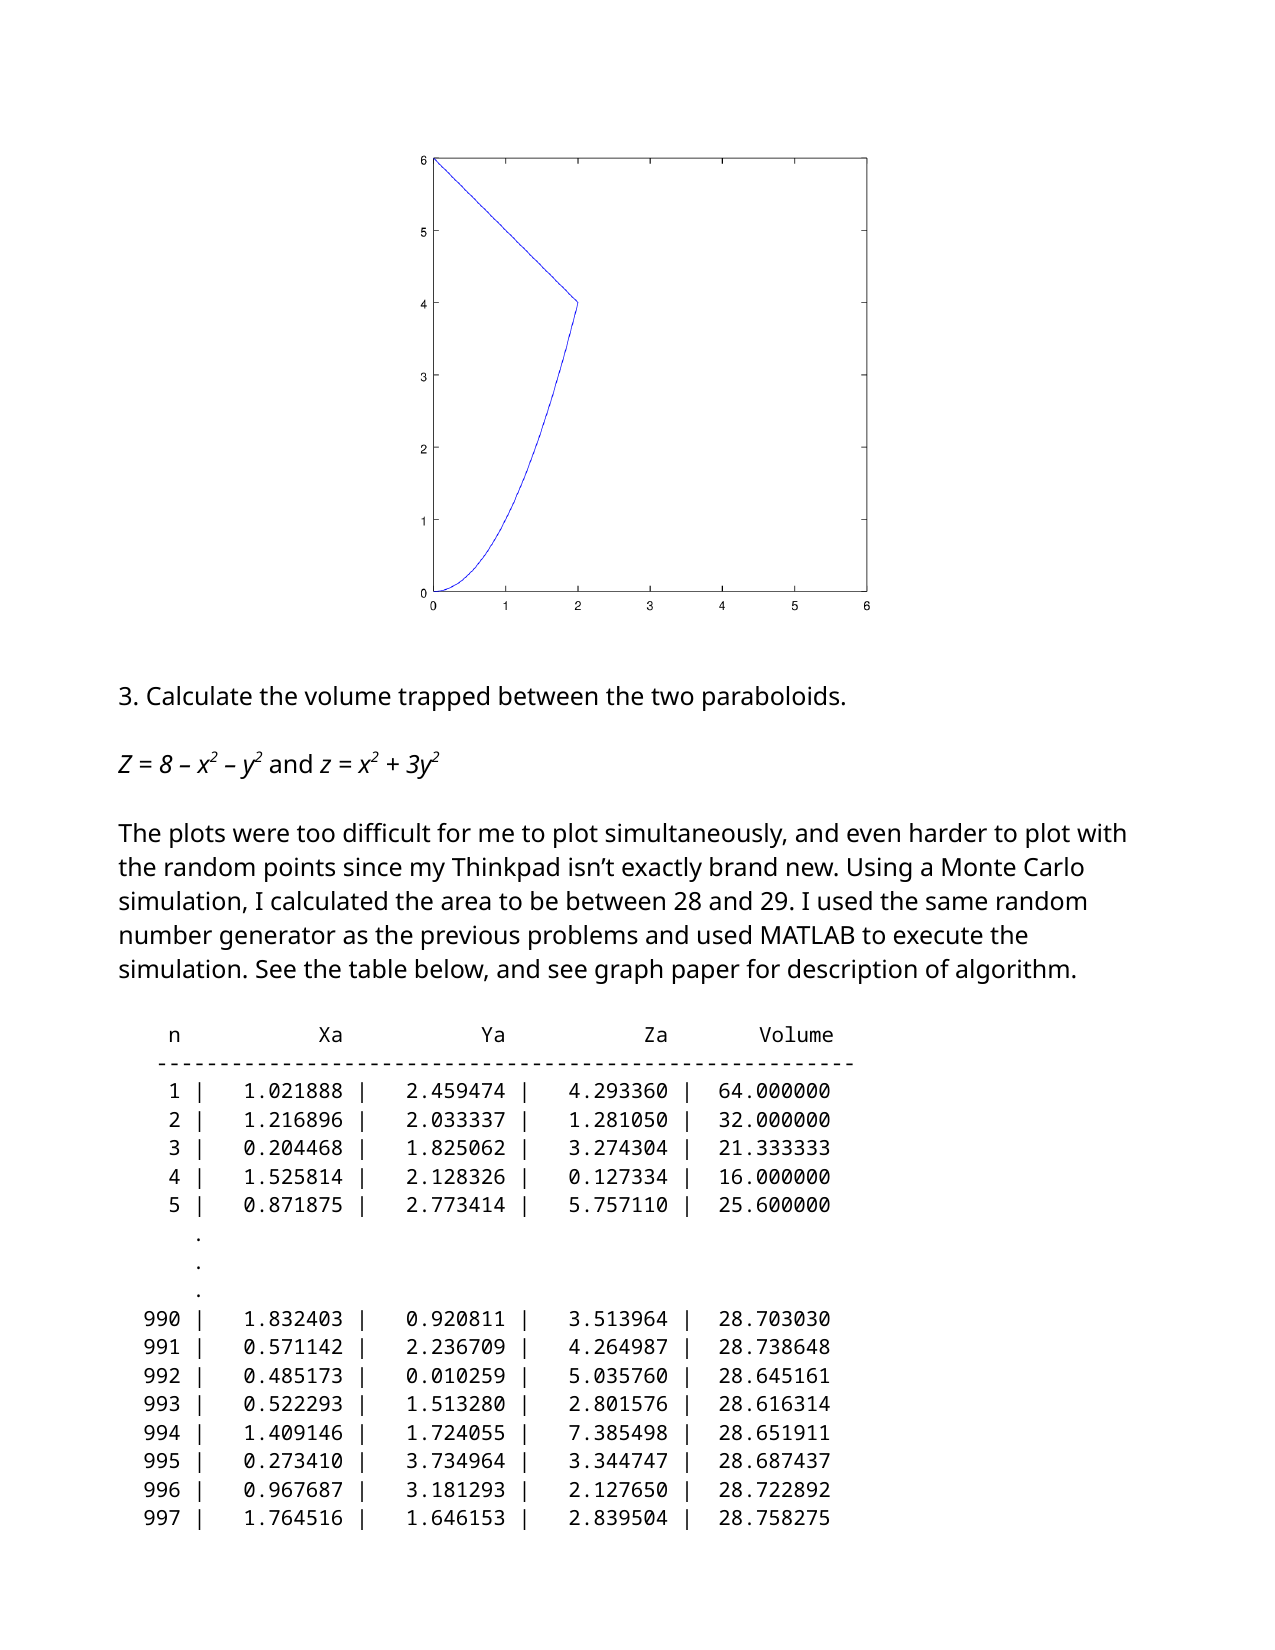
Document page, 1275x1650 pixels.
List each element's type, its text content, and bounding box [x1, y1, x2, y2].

picture [283, 118, 992, 651]
text . [118, 1276, 1157, 1304]
text 991 | 0.571142 | 2.236709 | 4.264987 | 28.738648 [118, 1332, 1157, 1361]
text n Xa Ya Za Volume [118, 1020, 1157, 1048]
text 3 | 0.204468 | 1.825062 | 3.274304 | 21.333333 [118, 1133, 1157, 1162]
text 990 | 1.832403 | 0.920811 | 3.513964 | 28.703030 [118, 1304, 1157, 1332]
text The plots were too difficult for me to plot simultaneously, and even harder to plot with the random points since my Thinkpad isn’t exactly brand new. Using a Monte Carlo simulation, I calculated the area to be between 28 and 29. I used the same random number generator as the previous problems and used MATLAB to execute the simulation. See the table below, and see graph paper for description of algorithm. [118, 815, 1157, 986]
text . [118, 1219, 1157, 1247]
text 3. Calculate the volume trapped between the two paraboloids. [118, 679, 1157, 713]
text 2 | 1.216896 | 2.033337 | 1.281050 | 32.000000 [118, 1105, 1157, 1133]
text 996 | 0.967687 | 3.181293 | 2.127650 | 28.722892 [118, 1475, 1157, 1503]
text 4 | 1.525814 | 2.128326 | 0.127334 | 16.000000 [118, 1162, 1157, 1190]
text 5 | 0.871875 | 2.773414 | 5.757110 | 25.600000 [118, 1190, 1157, 1219]
text 994 | 1.409146 | 1.724055 | 7.385498 | 28.651911 [118, 1418, 1157, 1446]
text 1 | 1.021888 | 2.459474 | 4.293360 | 64.000000 [118, 1077, 1157, 1105]
text 995 | 0.273410 | 3.734964 | 3.344747 | 28.687437 [118, 1446, 1157, 1475]
text . [118, 1247, 1157, 1276]
text -------------------------------------------------------- [118, 1048, 1157, 1077]
text Z = 8 – x2 – y2 and z = x2 + 3y2 [118, 747, 1157, 781]
text 997 | 1.764516 | 1.646153 | 2.839504 | 28.758275 [118, 1503, 1157, 1532]
text 993 | 0.522293 | 1.513280 | 2.801576 | 28.616314 [118, 1389, 1157, 1418]
text 992 | 0.485173 | 0.010259 | 5.035760 | 28.645161 [118, 1361, 1157, 1389]
